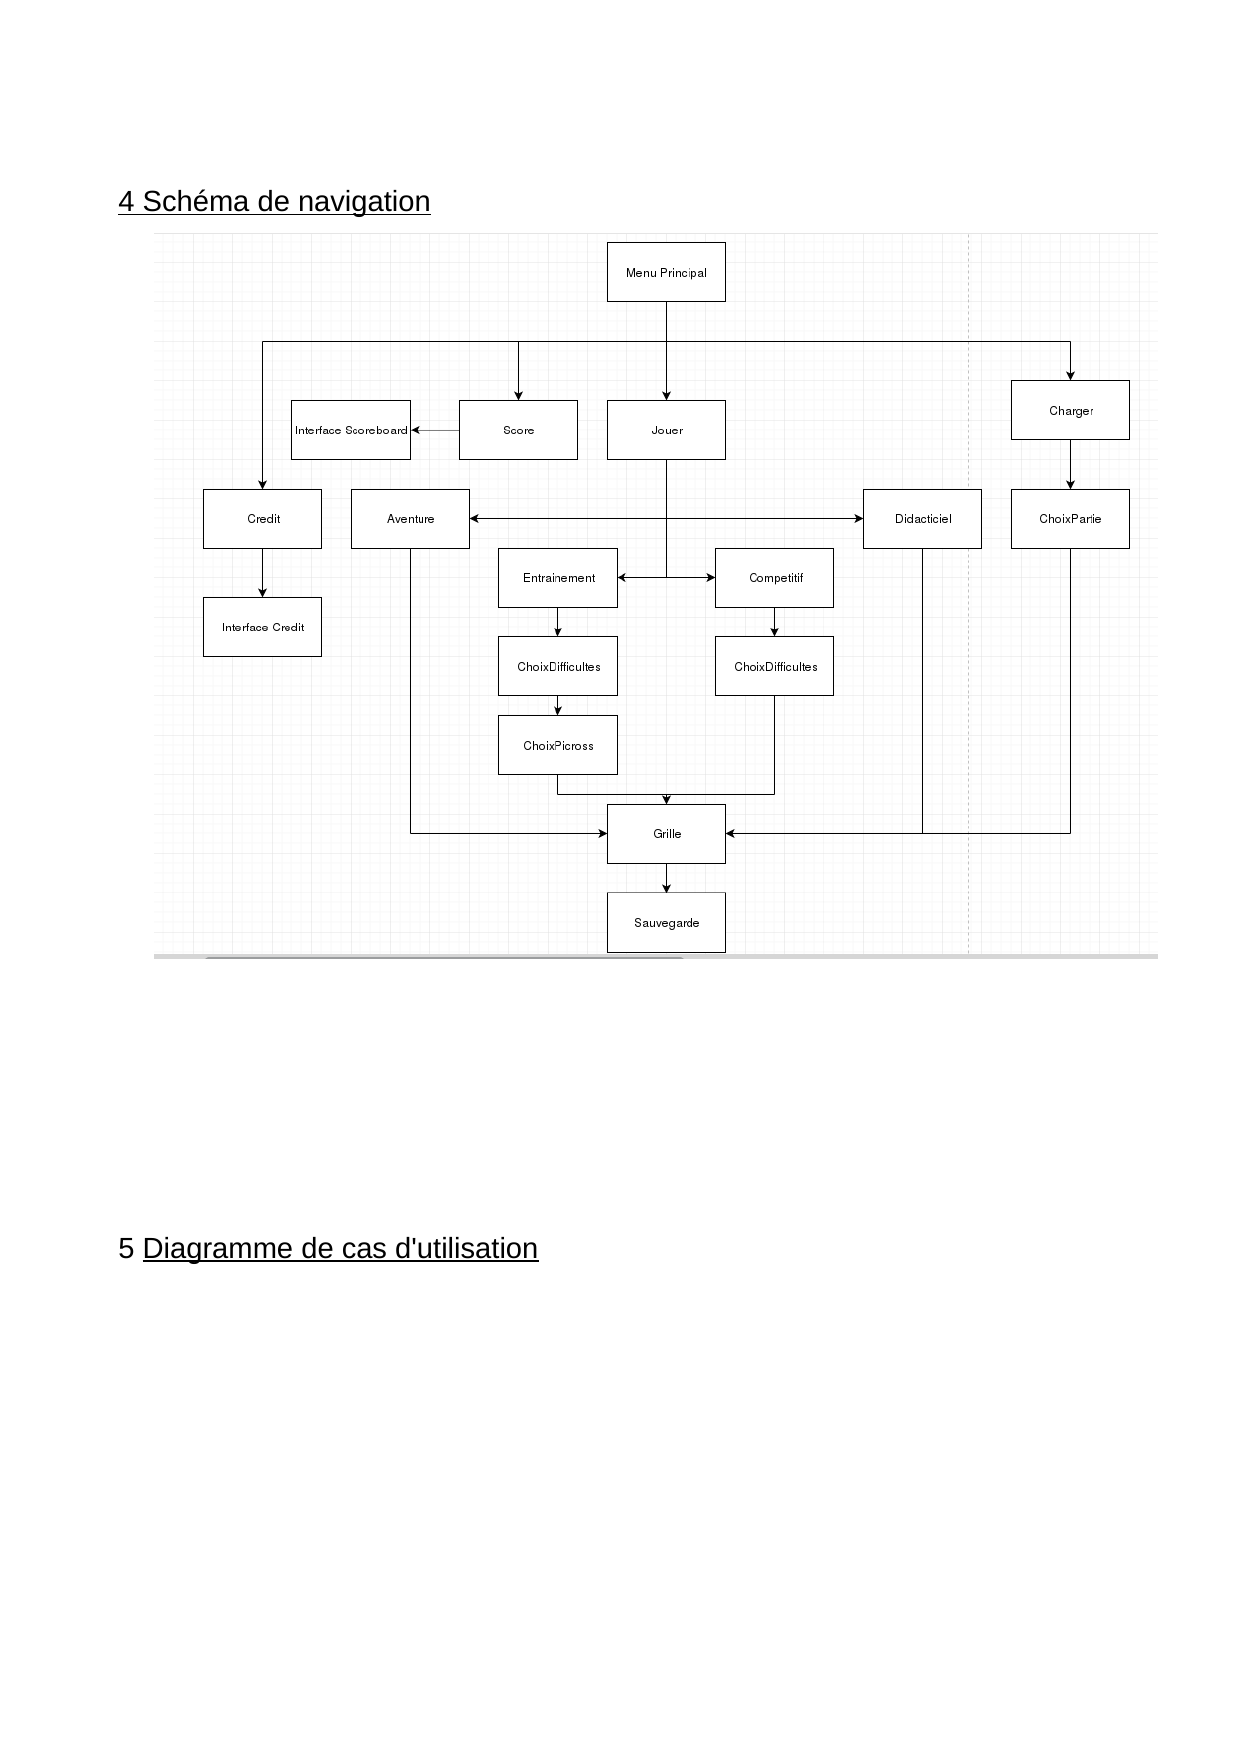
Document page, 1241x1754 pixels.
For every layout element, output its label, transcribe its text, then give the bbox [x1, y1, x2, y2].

subtitle 4 Schéma de navigation [118, 184, 1122, 218]
subtitle 5 Diagramme de cas d'utilisation [118, 1231, 1122, 1265]
picture [154, 233, 1158, 959]
